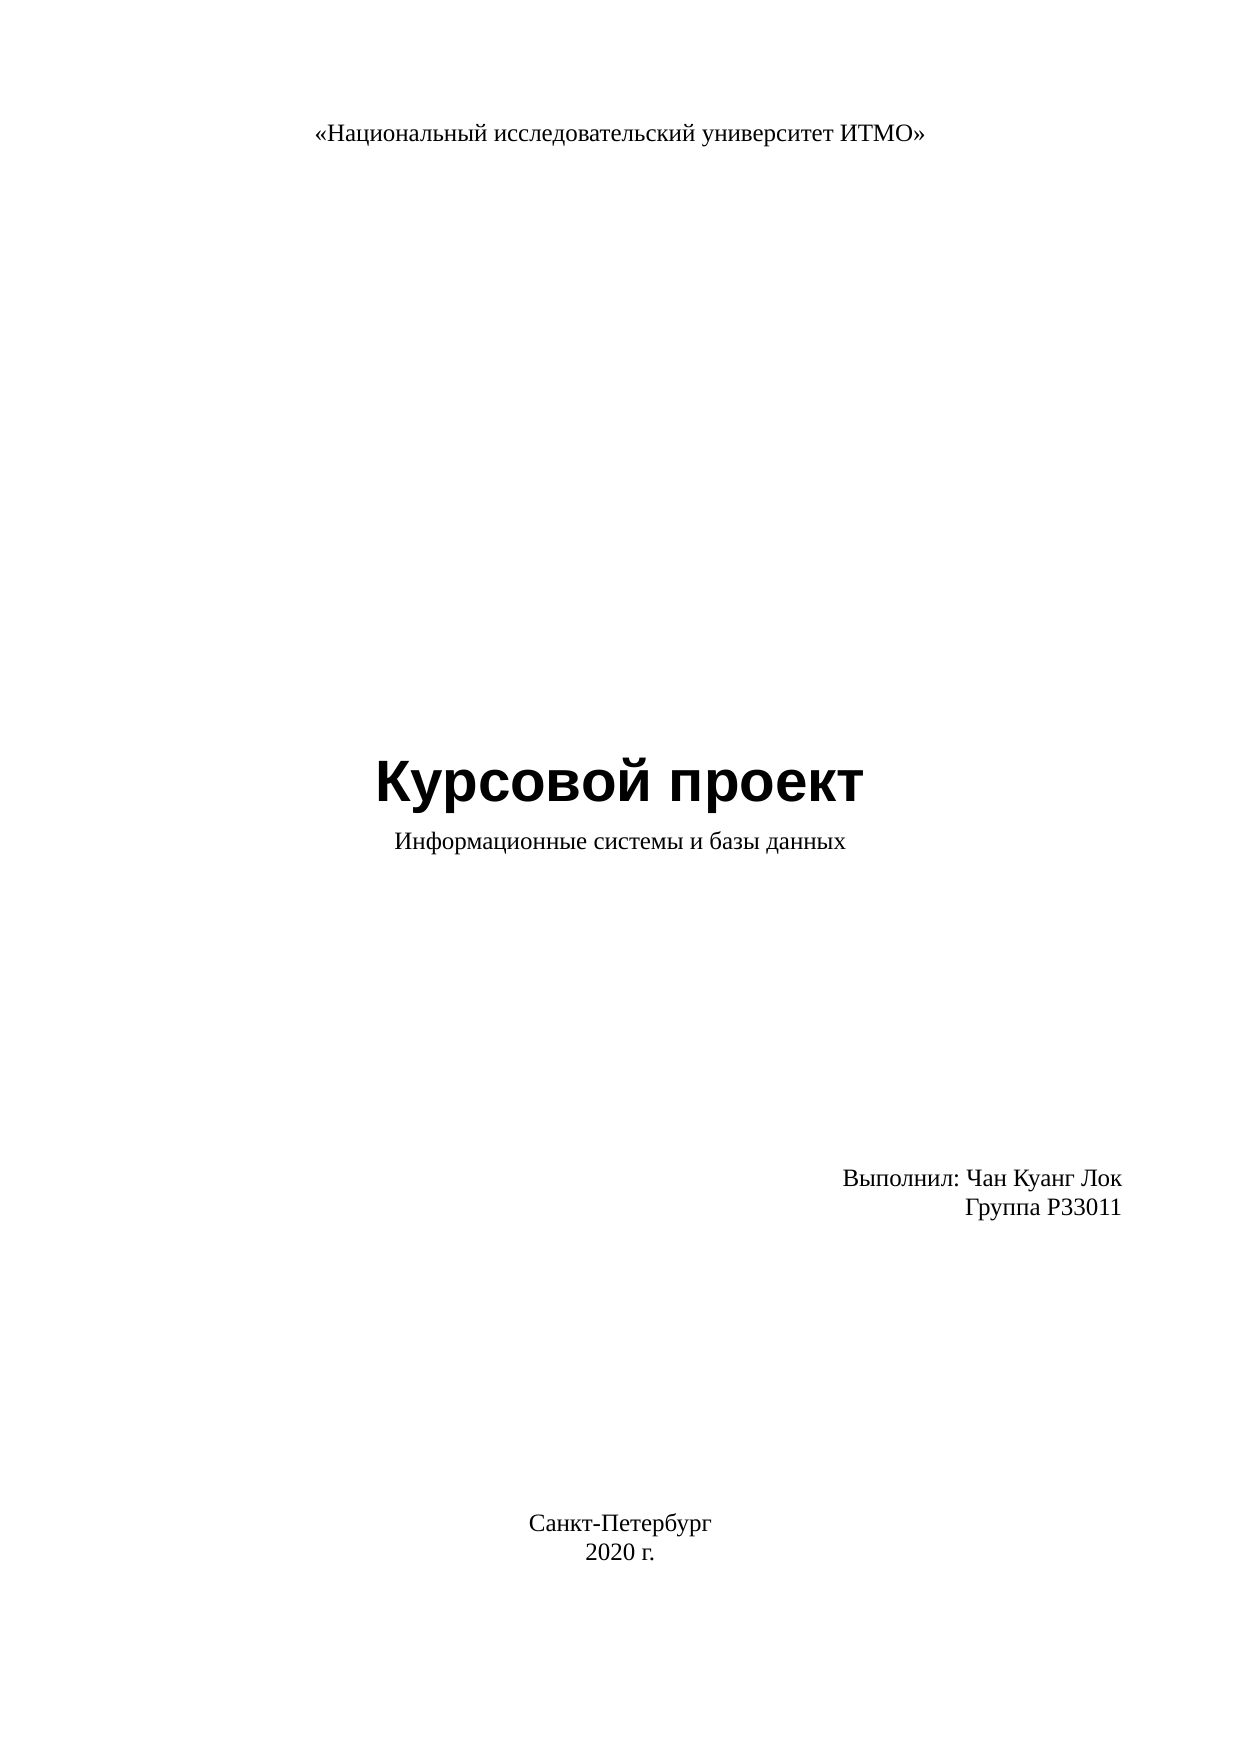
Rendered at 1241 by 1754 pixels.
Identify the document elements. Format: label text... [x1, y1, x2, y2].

text Группа P33011 [118, 1192, 1122, 1221]
text Информационные системы и базы данных [118, 826, 1122, 855]
text Выполнил: Чан Куанг Лок [118, 1163, 1122, 1192]
text 2020 г. [118, 1537, 1122, 1566]
title Курсовой проект [118, 747, 1122, 814]
text «Национальный исследовательский университет ИТМО» [118, 118, 1122, 147]
text Санкт-Петербург [118, 1508, 1122, 1537]
